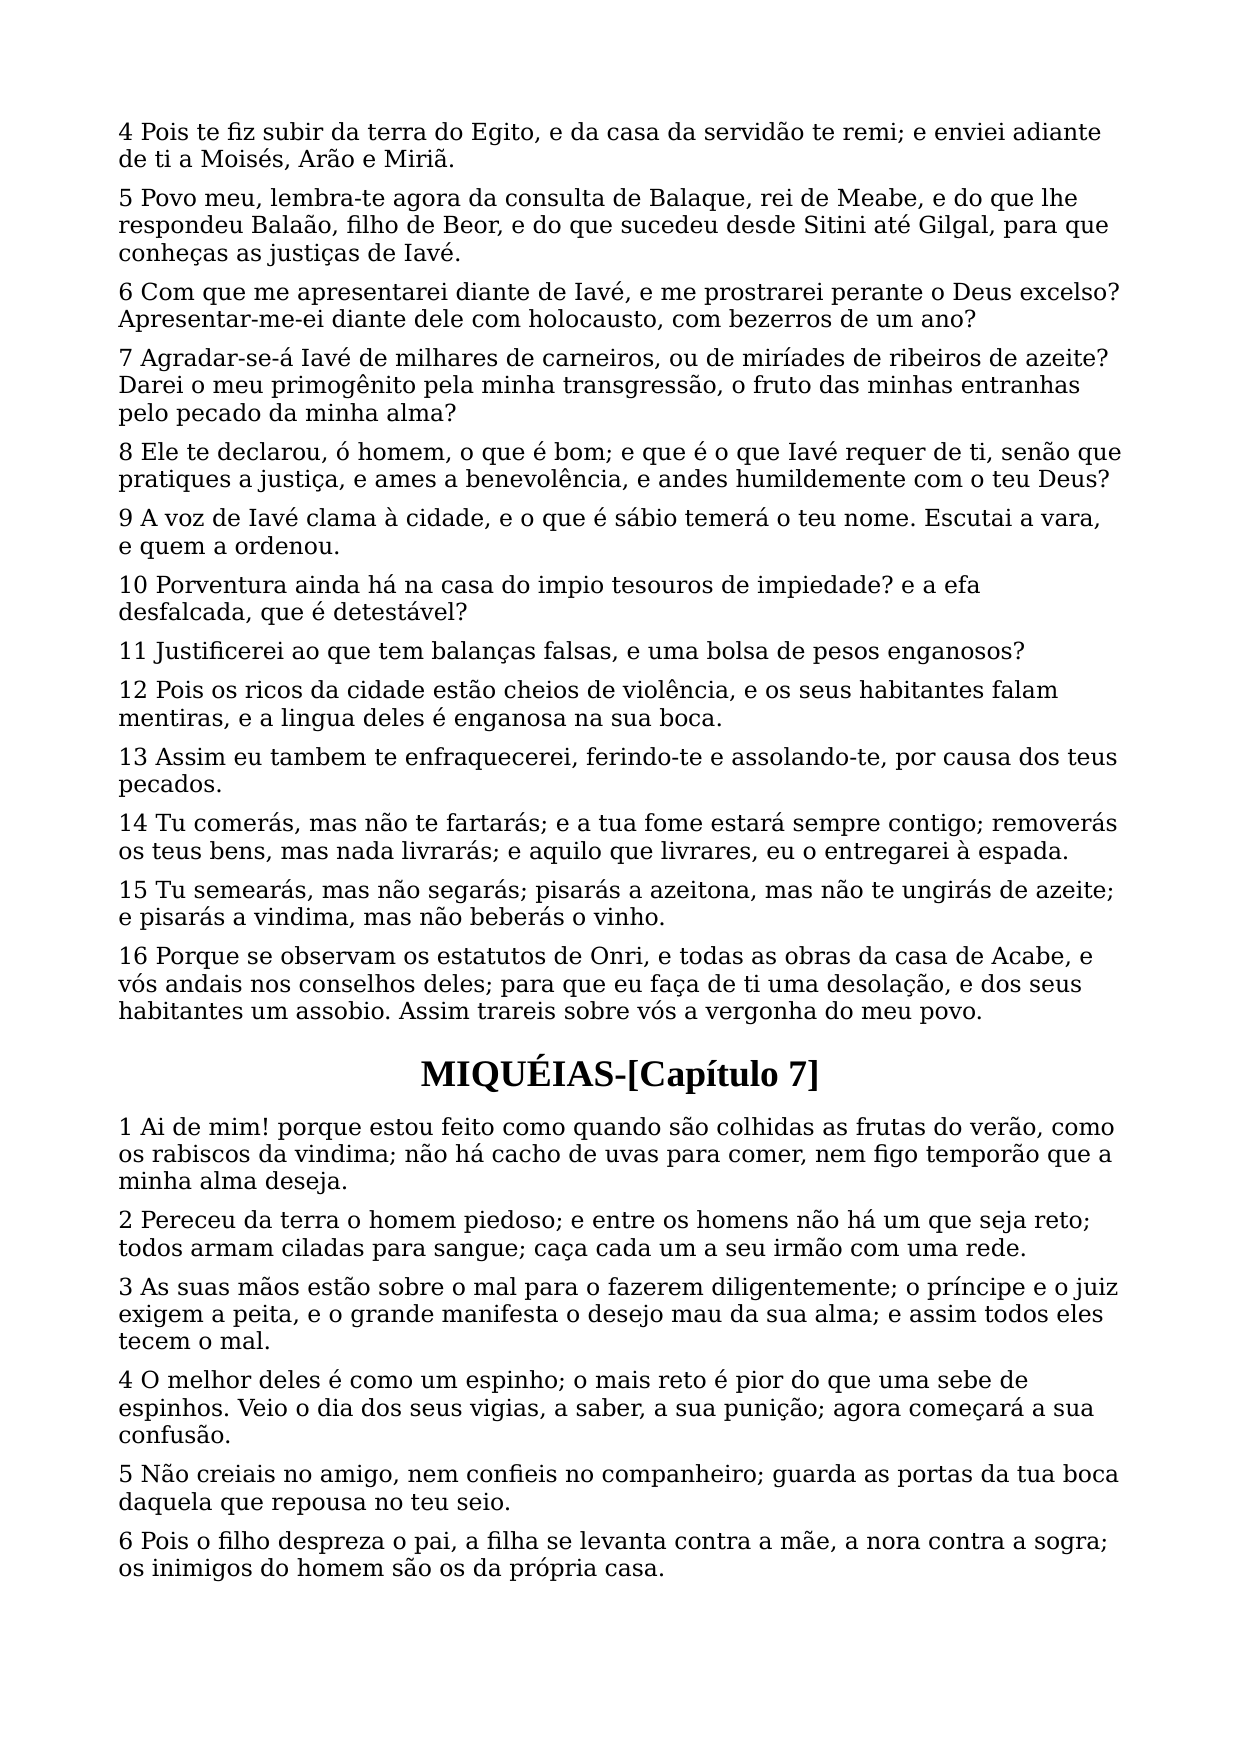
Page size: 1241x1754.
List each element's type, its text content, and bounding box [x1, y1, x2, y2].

text 5 Não creiais no amigo, nem confieis no companheiro; guarda as portas da tua boca daquela que repousa no teu seio. [118, 1461, 1122, 1515]
text 13 Assim eu tambem te enfraquecerei, ferindo-te e assolando-te, por causa dos teus pecados. [118, 743, 1122, 798]
text 4 Pois te fiz subir da terra do Egito, e da casa da servidão te remi; e enviei adiante de ti a Moisés, Arão e Miriã. [118, 118, 1122, 173]
text 16 Porque se observam os estatutos de Onri, e todas as obras da casa de Acabe, e vós andais nos conselhos deles; para que eu faça de ti uma desolação, e dos seus habitantes um assobio. Assim trareis sobre vós a vergonha do meu povo. [118, 943, 1122, 1025]
text 9 A voz de Iavé clama à cidade, e o que é sábio temerá o teu nome. Escutai a vara, e quem a ordenou. [118, 505, 1122, 559]
text 10 Porventura ainda há na casa do impio tesouros de impiedade? e a efa desfalcada, que é detestável? [118, 571, 1122, 626]
text 8 Ele te declarou, ó homem, o que é bom; e que é o que Iavé requer de ti, senão que pratiques a justiça, e ames a benevolência, e andes humildemente com o teu Deus? [118, 438, 1122, 493]
text 6 Com que me apresentarei diante de Iavé, e me prostrarei perante o Deus excelso? Apresentar-me-ei diante dele com holocausto, com bezerros de um ano? [118, 278, 1122, 333]
text 2 Pereceu da terra o homem piedoso; e entre os homens não há um que seja reto; todos armam ciladas para sangue; caça cada um a seu irmão com uma rede. [118, 1207, 1122, 1261]
text 1 Ai de mim! porque estou feito como quando são colhidas as frutas do verão, como os rabiscos da vindima; não há cacho de uvas para comer, nem figo temporão que a minha alma deseja. [118, 1113, 1122, 1195]
text 15 Tu semearás, mas não segarás; pisarás a azeitona, mas não te ungirás de azeite; e pisarás a vindima, mas não beberás o vinho. [118, 876, 1122, 931]
subtitle MIQUÉIAS-[Capítulo 7] [118, 1052, 1122, 1095]
text 5 Povo meu, lembra-te agora da consulta de Balaque, rei de Meabe, e do que lhe respondeu Balaão, filho de Beor, e do que sucedeu desde Sitini até Gilgal, para que conheças as justiças de Iavé. [118, 184, 1122, 266]
text 11 Justificerei ao que tem balanças falsas, e uma bolsa de pesos enganosos? [118, 638, 1122, 665]
text 14 Tu comerás, mas não te fartarás; e a tua fome estará sempre contigo; removerás os teus bens, mas nada livrarás; e aquilo que livrares, eu o entregarei à espada. [118, 810, 1122, 864]
text 4 O melhor deles é como um espinho; o mais reto é pior do que uma sebe de espinhos. Veio o dia dos seus vigias, a saber, a sua punição; agora começará a sua confusão. [118, 1367, 1122, 1449]
text 6 Pois o filho despreza o pai, a filha se levanta contra a mãe, a nora contra a sogra; os inimigos do homem são os da própria casa. [118, 1527, 1122, 1582]
text 7 Agradar-se-á Iavé de milhares de carneiros, ou de miríades de ribeiros de azeite? Darei o meu primogênito pela minha transgressão, o fruto das minhas entranhas pelo pecado da minha alma? [118, 345, 1122, 427]
text 3 As suas mãos estão sobre o mal para o fazerem diligentemente; o príncipe e o juiz exigem a peita, e o grande manifesta o desejo mau da sua alma; e assim todos eles tecem o mal. [118, 1273, 1122, 1355]
text 12 Pois os ricos da cidade estão cheios de violência, e os seus habitantes falam mentiras, e a lingua deles é enganosa na sua boca. [118, 677, 1122, 732]
